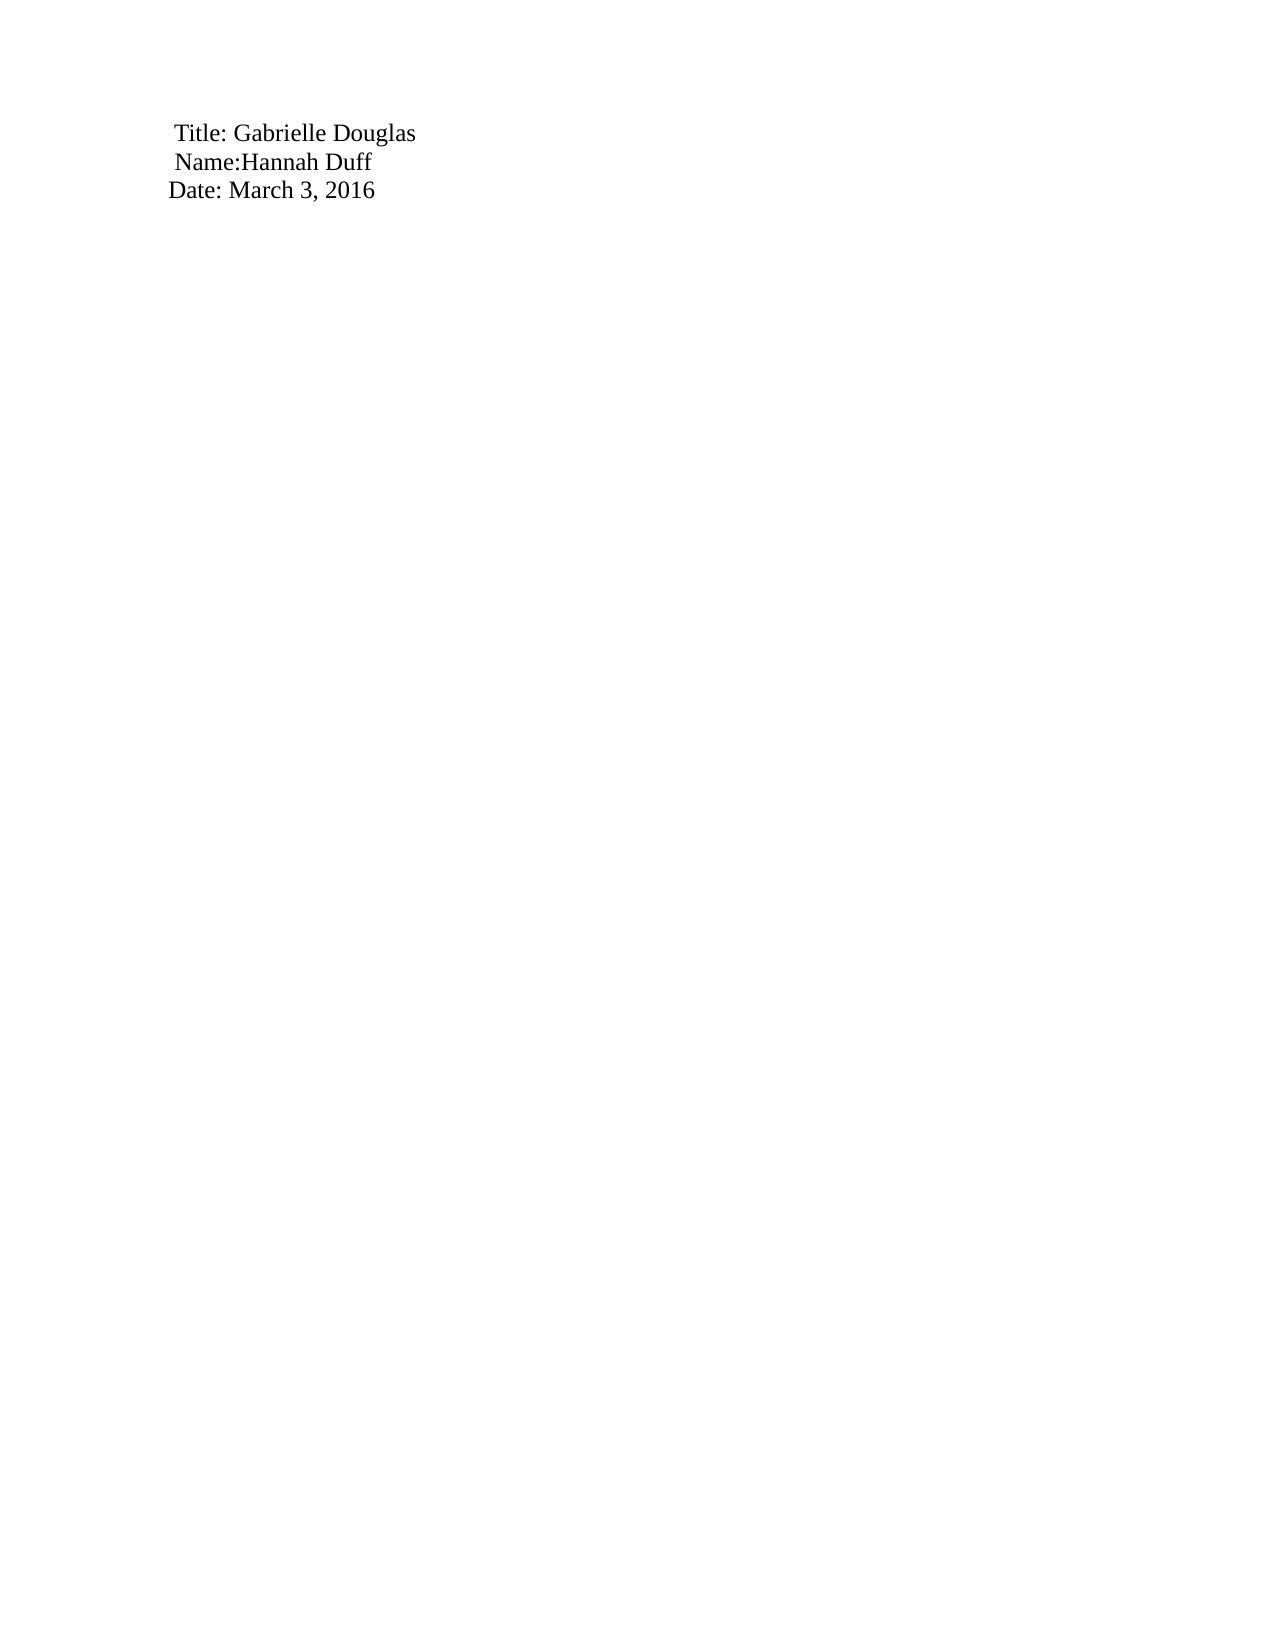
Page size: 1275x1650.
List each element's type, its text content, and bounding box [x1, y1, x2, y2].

text Name:Hannah Duff [118, 147, 1157, 176]
text Title: Gabrielle Douglas [118, 118, 1157, 147]
text Date: March 3, 2016 [118, 176, 1157, 204]
